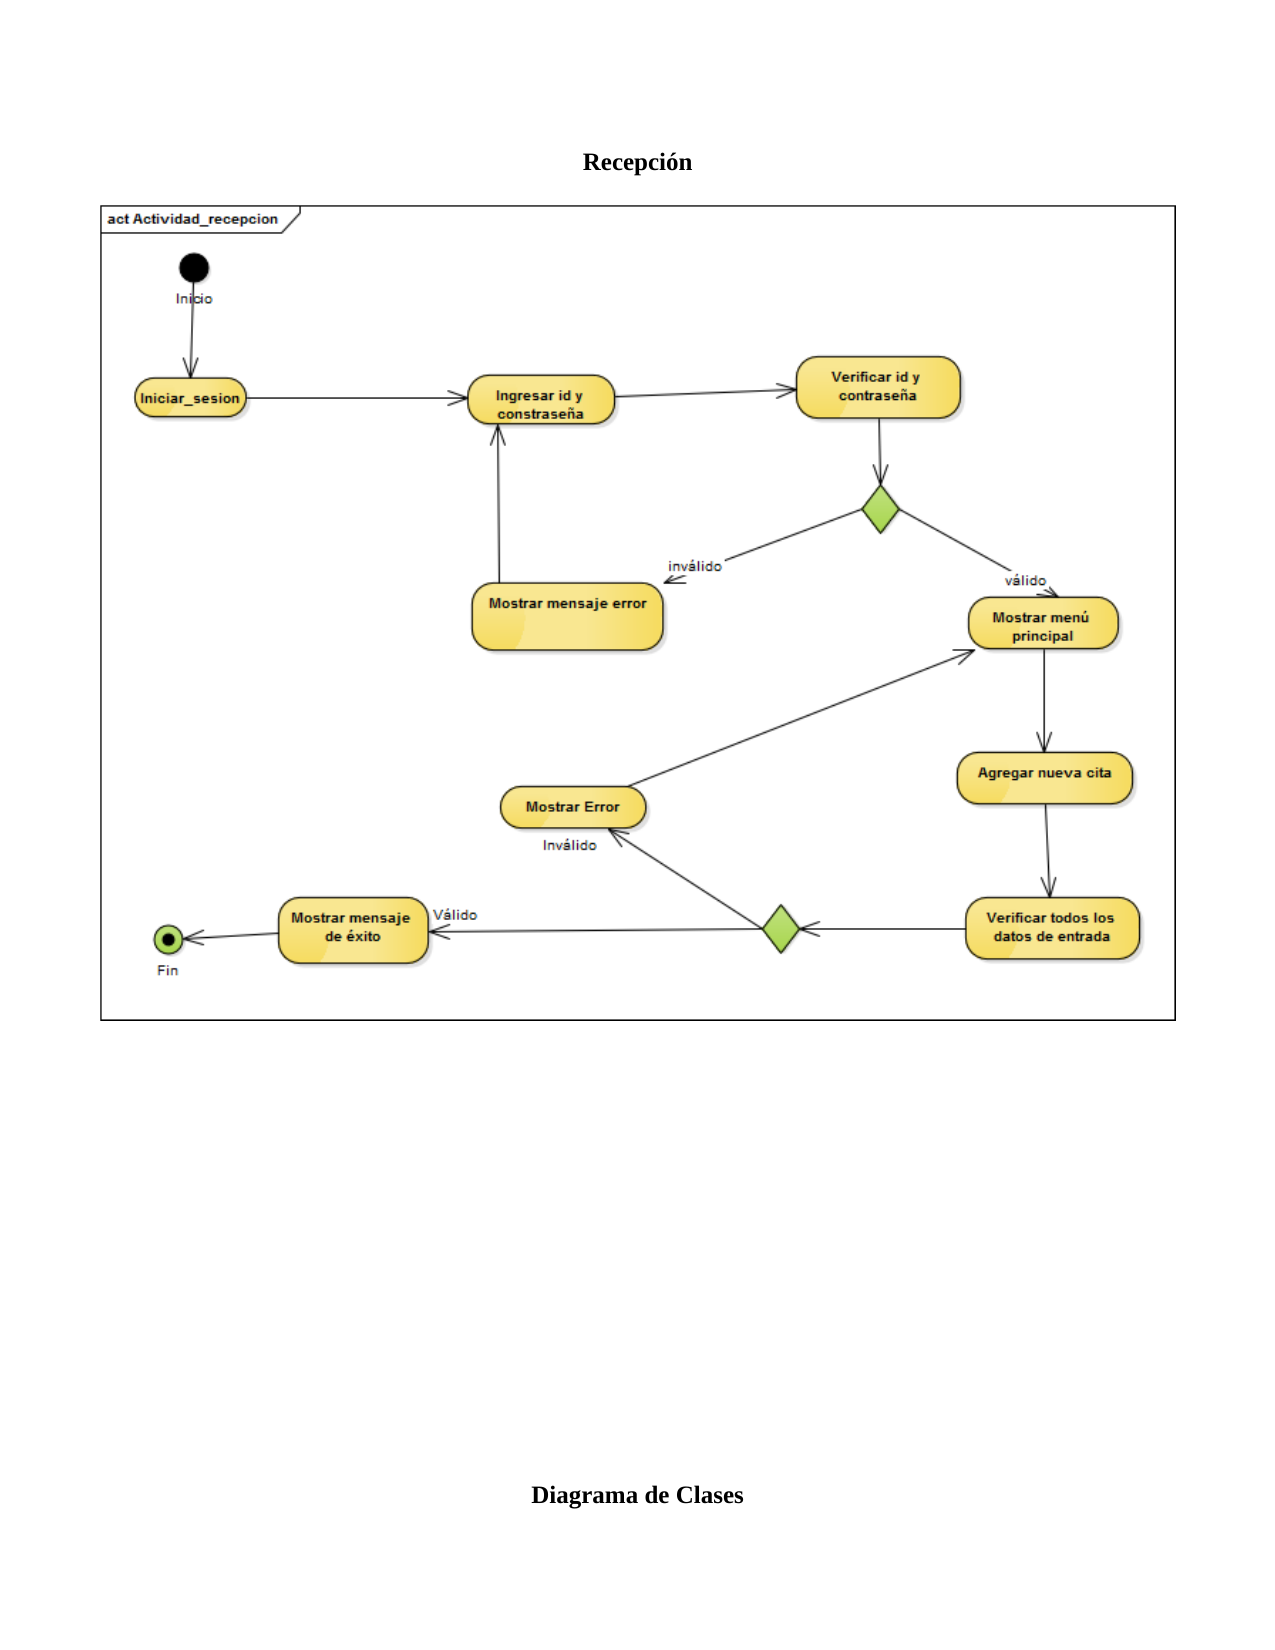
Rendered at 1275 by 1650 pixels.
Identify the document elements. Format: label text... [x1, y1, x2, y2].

text Recepción [118, 147, 1157, 176]
text Diagrama de Clases [118, 1481, 1157, 1509]
picture [99, 204, 1176, 1021]
